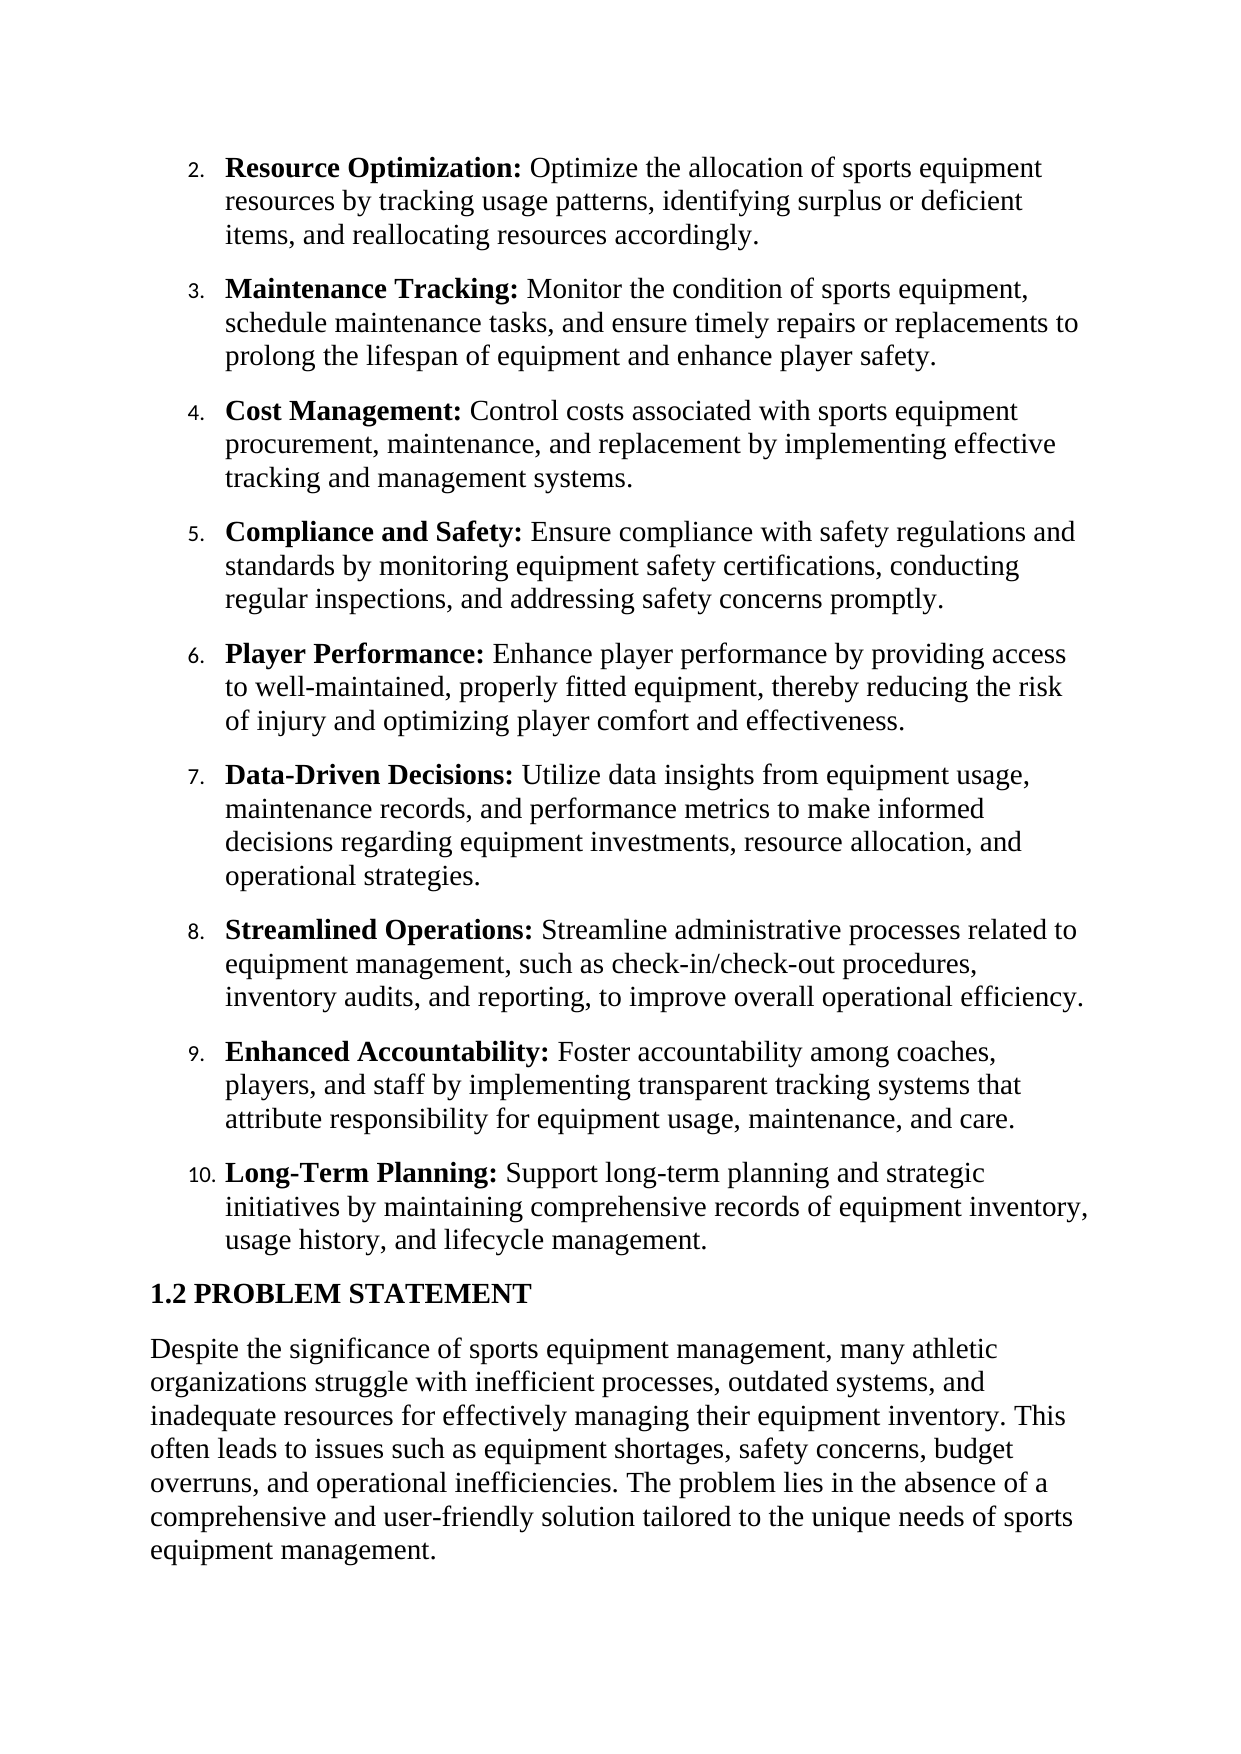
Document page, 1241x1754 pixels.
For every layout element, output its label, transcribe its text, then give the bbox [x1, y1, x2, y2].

text Despite the significance of sports equipment management, many athletic organizations struggle with inefficient processes, outdated systems, and inadequate resources for effectively managing their equipment inventory. This often leads to issues such as equipment shortages, safety concerns, budget overruns, and operational inefficiencies. The problem lies in the absence of a comprehensive and user-friendly solution tailored to the unique needs of sports equipment management. [150, 1331, 1090, 1566]
list Resource Optimization: Optimize the allocation of sports equipment resources by tracking usage patterns, identifying surplus or deficient items, and reallocating resources accordingly. [187, 150, 1090, 251]
list Compliance and Safety: Ensure compliance with safety regulations and standards by monitoring equipment safety certifications, conducting regular inspections, and addressing safety concerns promptly. [187, 514, 1090, 615]
list Maintenance Tracking: Monitor the condition of sports equipment, schedule maintenance tasks, and ensure timely repairs or replacements to prolong the lifespan of equipment and enhance player safety. [187, 271, 1090, 372]
text 1.2 PROBLEM STATEMENT [150, 1277, 1090, 1310]
list Player Performance: Enhance player performance by providing access to well-maintained, properly fitted equipment, thereby reducing the risk of injury and optimizing player comfort and effectiveness. [187, 636, 1090, 736]
list Cost Management: Control costs associated with sports equipment procurement, maintenance, and replacement by implementing effective tracking and management systems. [187, 393, 1090, 493]
list Long-Term Planning: Support long-term planning and strategic initiatives by maintaining comprehensive records of equipment inventory, usage history, and lifecycle management. [187, 1155, 1090, 1256]
list Data-Driven Decisions: Utilize data insights from equipment usage, maintenance records, and performance metrics to make informed decisions regarding equipment investments, resource allocation, and operational strategies. [187, 757, 1090, 891]
list Enhanced Accountability: Foster accountability among coaches, players, and staff by implementing transparent tracking systems that attribute responsibility for equipment usage, maintenance, and care. [187, 1034, 1090, 1134]
list Streamlined Operations: Streamline administrative processes related to equipment management, such as check-in/check-out procedures, inventory audits, and reporting, to improve overall operational efficiency. [187, 912, 1090, 1013]
